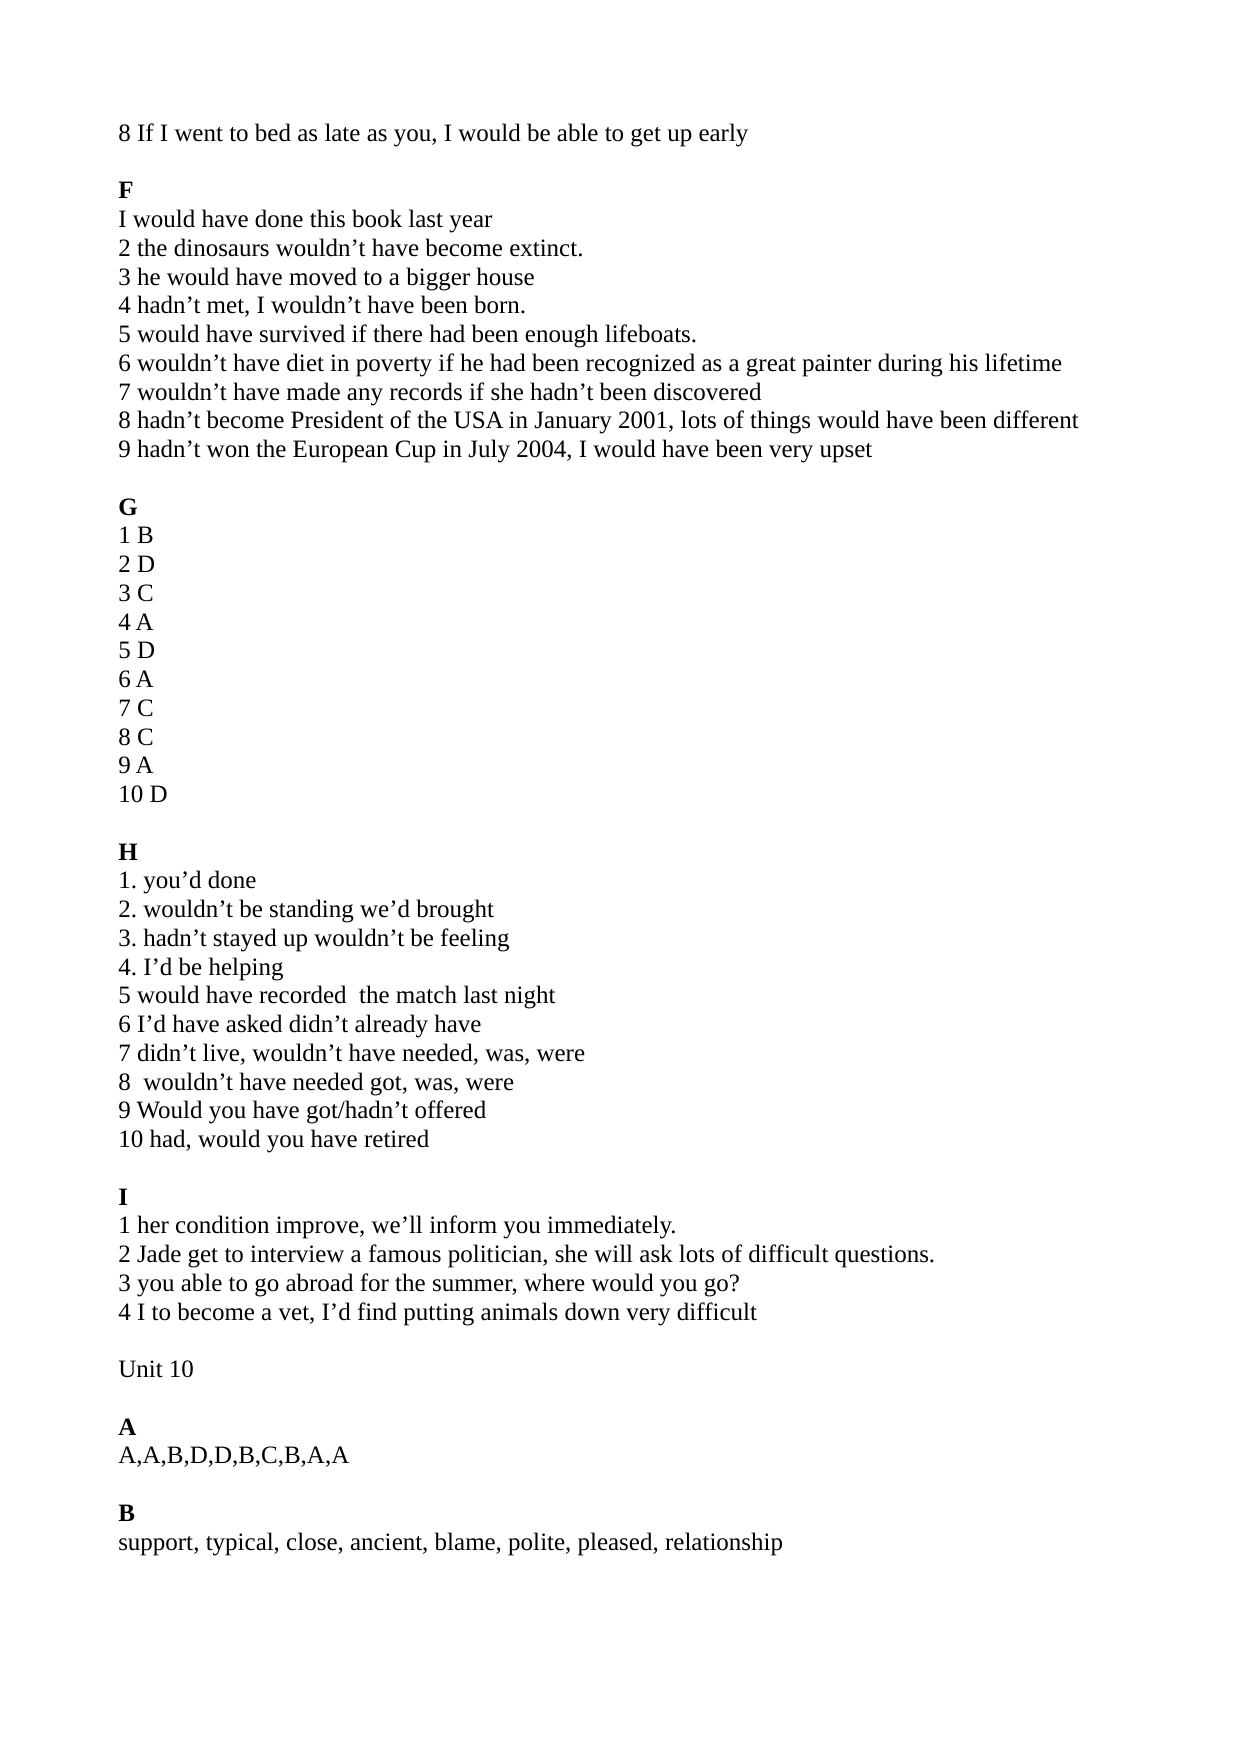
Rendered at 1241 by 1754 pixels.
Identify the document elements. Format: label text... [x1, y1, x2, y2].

text 9 hadn’t won the European Cup in July 2004, I would have been very upset [118, 434, 1122, 463]
text 8 C [118, 722, 1122, 751]
text 3. hadn’t stayed up wouldn’t be feeling [118, 923, 1122, 952]
text 6 I’d have asked didn’t already have [118, 1009, 1122, 1038]
text 2 Jade get to interview a famous politician, she will ask lots of difficult questions. [118, 1239, 1122, 1268]
text support, typical, close, ancient, blame, polite, pleased, relationship [118, 1527, 1122, 1556]
text 4 A [118, 607, 1122, 636]
text 4 I to become a vet, I’d find putting animals down very difficult [118, 1297, 1122, 1326]
text 5 would have survived if there had been enough lifeboats. [118, 319, 1122, 348]
text 5 D [118, 636, 1122, 664]
text 7 wouldn’t have made any records if she hadn’t been discovered [118, 377, 1122, 406]
text 1 her condition improve, we’ll inform you immediately. [118, 1211, 1122, 1239]
text 10 had, would you have retired [118, 1124, 1122, 1153]
text 2 D [118, 549, 1122, 578]
text 1 B [118, 521, 1122, 549]
text 8 hadn’t become President of the USA in January 2001, lots of things would have been different [118, 406, 1122, 434]
text 2. wouldn’t be standing we’d brought [118, 894, 1122, 923]
text B [118, 1498, 1122, 1527]
text I [118, 1182, 1122, 1211]
text 3 he would have moved to a bigger house [118, 262, 1122, 291]
text A [118, 1412, 1122, 1441]
text 8 If I went to bed as late as you, I would be able to get up early [118, 118, 1122, 147]
text 7 didn’t live, wouldn’t have needed, was, were [118, 1038, 1122, 1067]
text 1. you’d done [118, 866, 1122, 894]
text 7 C [118, 693, 1122, 722]
text A,A,B,D,D,B,C,B,A,A [118, 1441, 1122, 1469]
text 3 C [118, 578, 1122, 607]
text F [118, 176, 1122, 204]
text I would have done this book last year [118, 204, 1122, 233]
text Unit 10 [118, 1354, 1122, 1383]
text 9 A [118, 751, 1122, 779]
text 10 D [118, 779, 1122, 808]
text 4 hadn’t met, I wouldn’t have been born. [118, 291, 1122, 319]
text 4. I’d be helping [118, 952, 1122, 981]
text 8 wouldn’t have needed got, was, were [118, 1067, 1122, 1096]
text 9 Would you have got/hadn’t offered [118, 1096, 1122, 1124]
text H [118, 837, 1122, 866]
text 5 would have recorded the match last night [118, 981, 1122, 1009]
text 3 you able to go abroad for the summer, where would you go? [118, 1268, 1122, 1297]
text 6 A [118, 664, 1122, 693]
text G [118, 492, 1122, 521]
text 2 the dinosaurs wouldn’t have become extinct. [118, 233, 1122, 262]
text 6 wouldn’t have diet in poverty if he had been recognized as a great painter during his lifetime [118, 348, 1122, 377]
